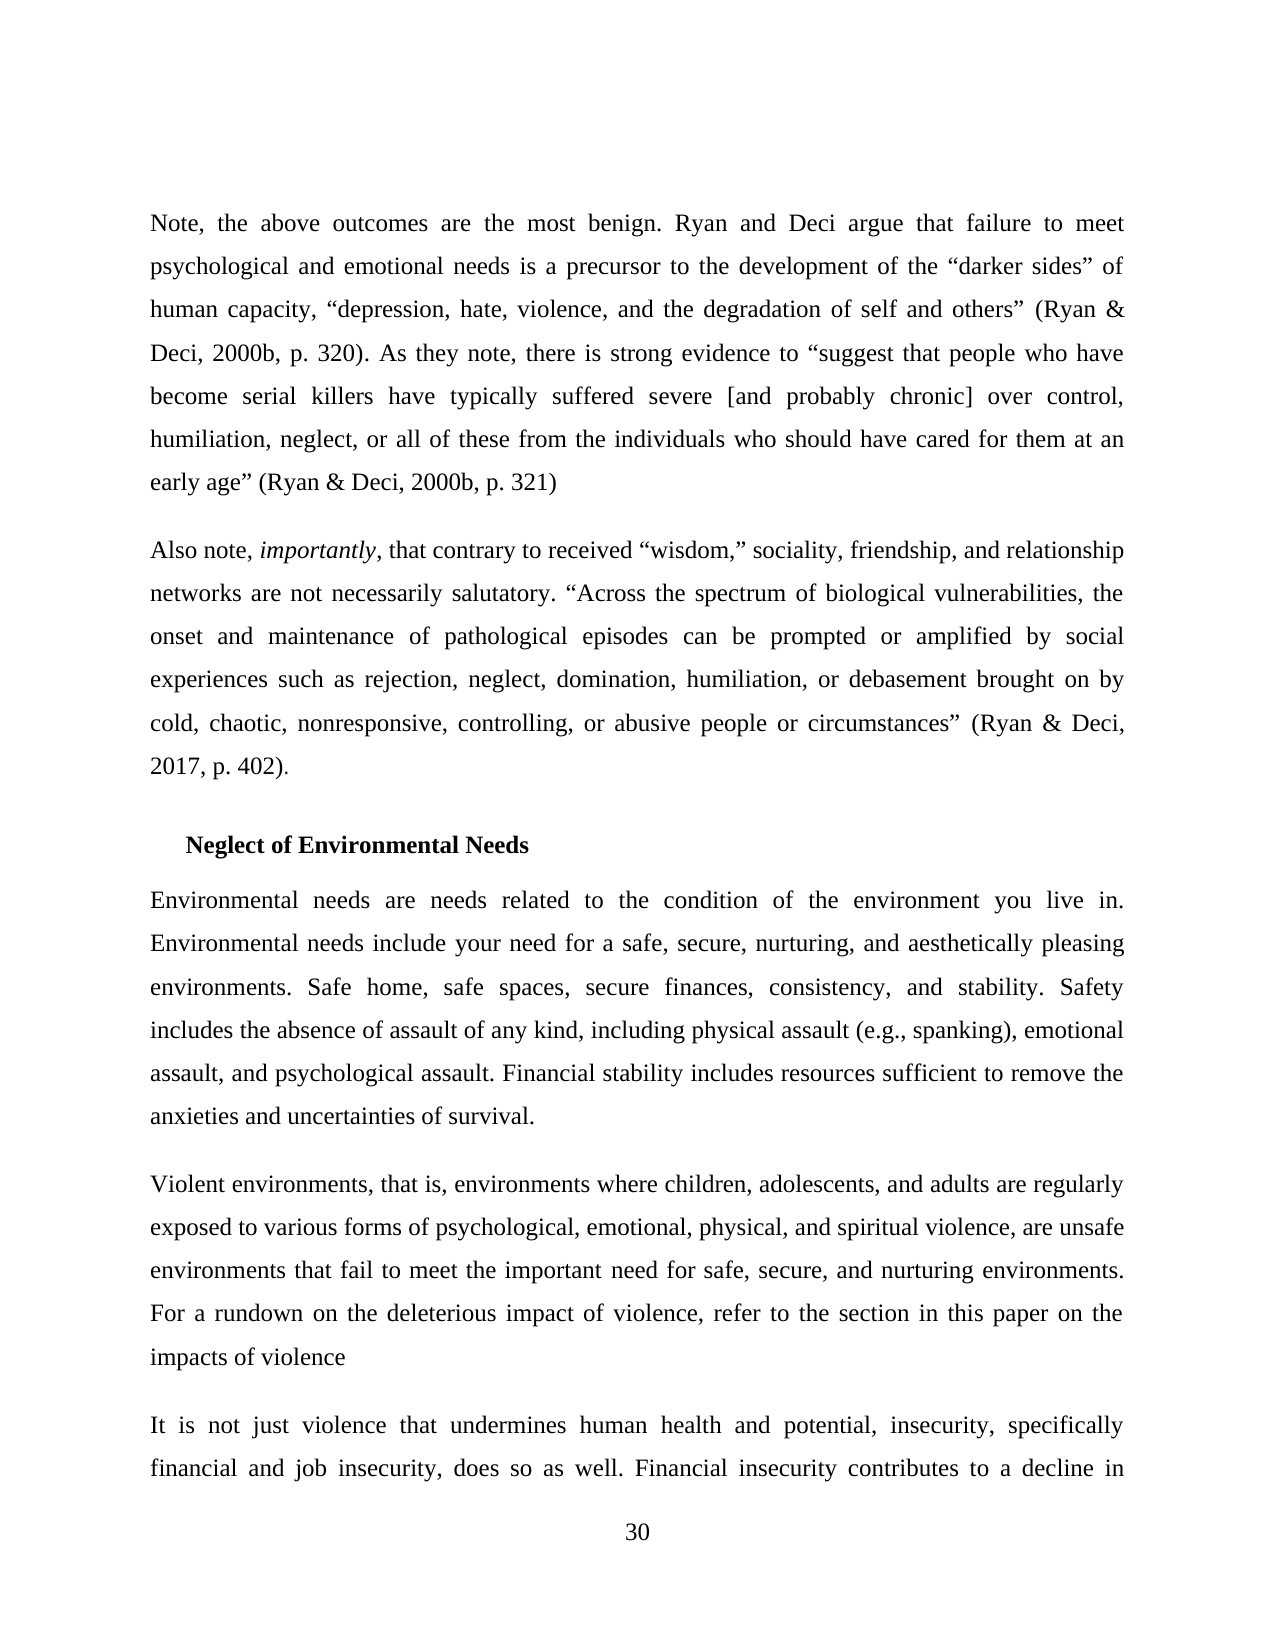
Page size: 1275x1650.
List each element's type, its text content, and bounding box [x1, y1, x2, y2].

subtitle Neglect of Environmental Needs [150, 830, 1125, 858]
text Violent environments, that is, environments where children, adolescents, and adults are regularly exposed to various forms of psychological, emotional, physical, and spiritual violence, are unsafe environments that fail to meet the important need for safe, secure, and nurturing environments. For a rundown on the deleterious impact of violence, refer to the section in this paper on the impacts of violence [150, 1169, 1125, 1370]
text Environmental needs are needs related to the condition of the environment you live in. Environmental needs include your need for a safe, secure, nurturing, and aesthetically pleasing environments. Safe home, safe spaces, secure finances, consistency, and stability. Safety includes the absence of assault of any kind, including physical assault (e.g., spanking), emotional assault, and psychological assault. Financial stability includes resources sufficient to remove the anxieties and uncertainties of survival. [150, 885, 1125, 1130]
text Also note, importantly, that contrary to received “wisdom,” sociality, friendship, and relationship networks are not necessarily salutatory. “Across the spectrum of biological vulnerabilities, the onset and maintenance of pathological episodes can be prompted or amplified by social experiences such as rejection, neglect, domination, humiliation, or debasement brought on by cold, chaotic, nonresponsive, controlling, or abusive people or circumstances” (Ryan & Deci, 2017, p. 402). [150, 535, 1125, 780]
text It is not just violence that undermines human health and potential, insecurity, specifically financial and job insecurity, does so as well. Financial insecurity contributes to a decline in [150, 1410, 1125, 1482]
text Note, the above outcomes are the most benign. Ryan and Deci argue that failure to meet psychological and emotional needs is a precursor to the development of the “darker sides” of human capacity, “depression, hate, violence, and the degradation of self and others” (Ryan & Deci, 2000b, p. 320). As they note, there is strong evidence to “suggest that people who have become serial killers have typically suffered severe [and probably chronic] over control, humiliation, neglect, or all of these from the individuals who should have cared for them at an early age” (Ryan & Deci, 2000b, p. 321) [150, 208, 1125, 496]
